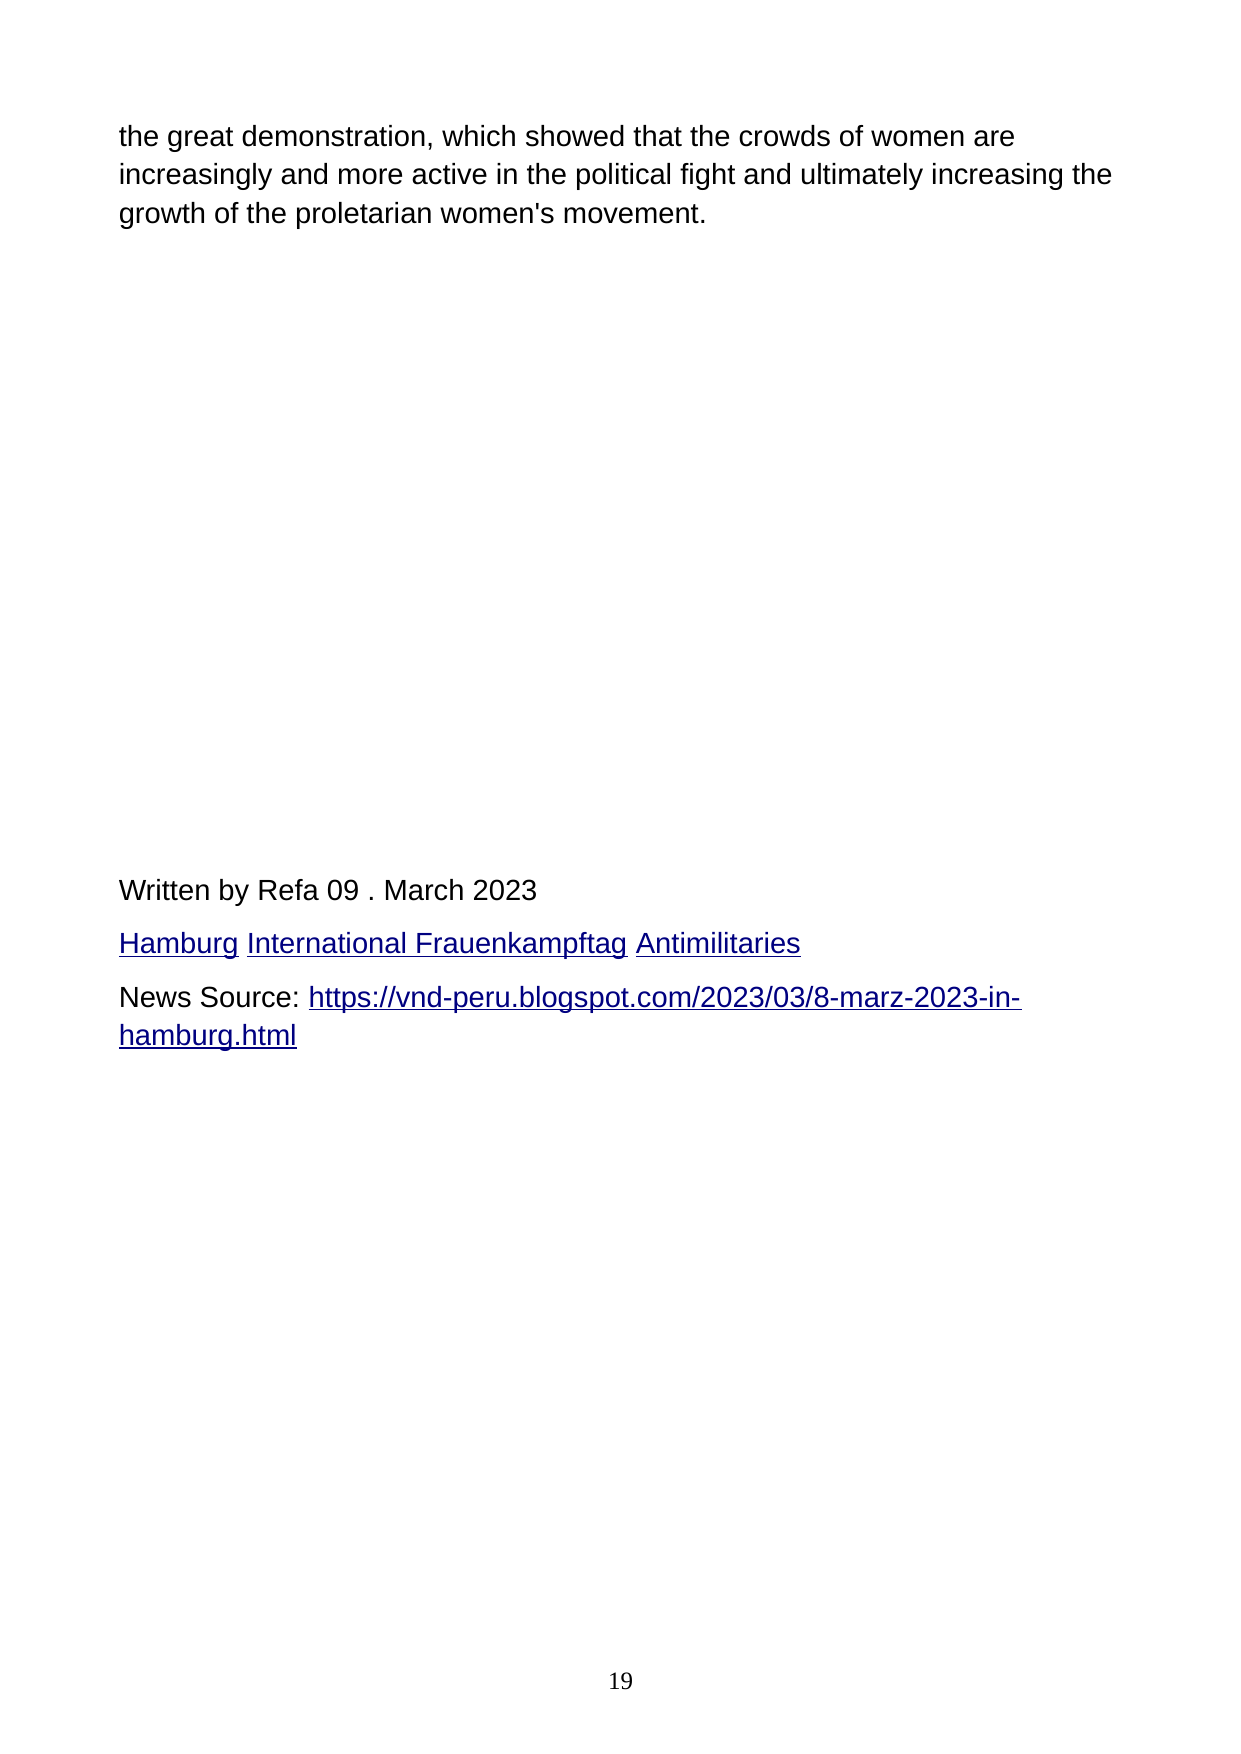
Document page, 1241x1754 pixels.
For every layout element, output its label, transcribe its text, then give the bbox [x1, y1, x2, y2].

text News Source: https://vnd-peru.blogspot.com/2023/03/8-marz-2023-in-hamburg.html [118, 980, 1122, 1052]
text Hamburg International Frauenkampftag Antimilitaries [118, 927, 1122, 960]
text Written by Refa 09 . March 2023 [118, 249, 1122, 907]
text the great demonstration, which showed that the crowds of women are increasingly and more active in the political fight and ultimately increasing the growth of the proletarian women's movement. [118, 118, 1122, 229]
